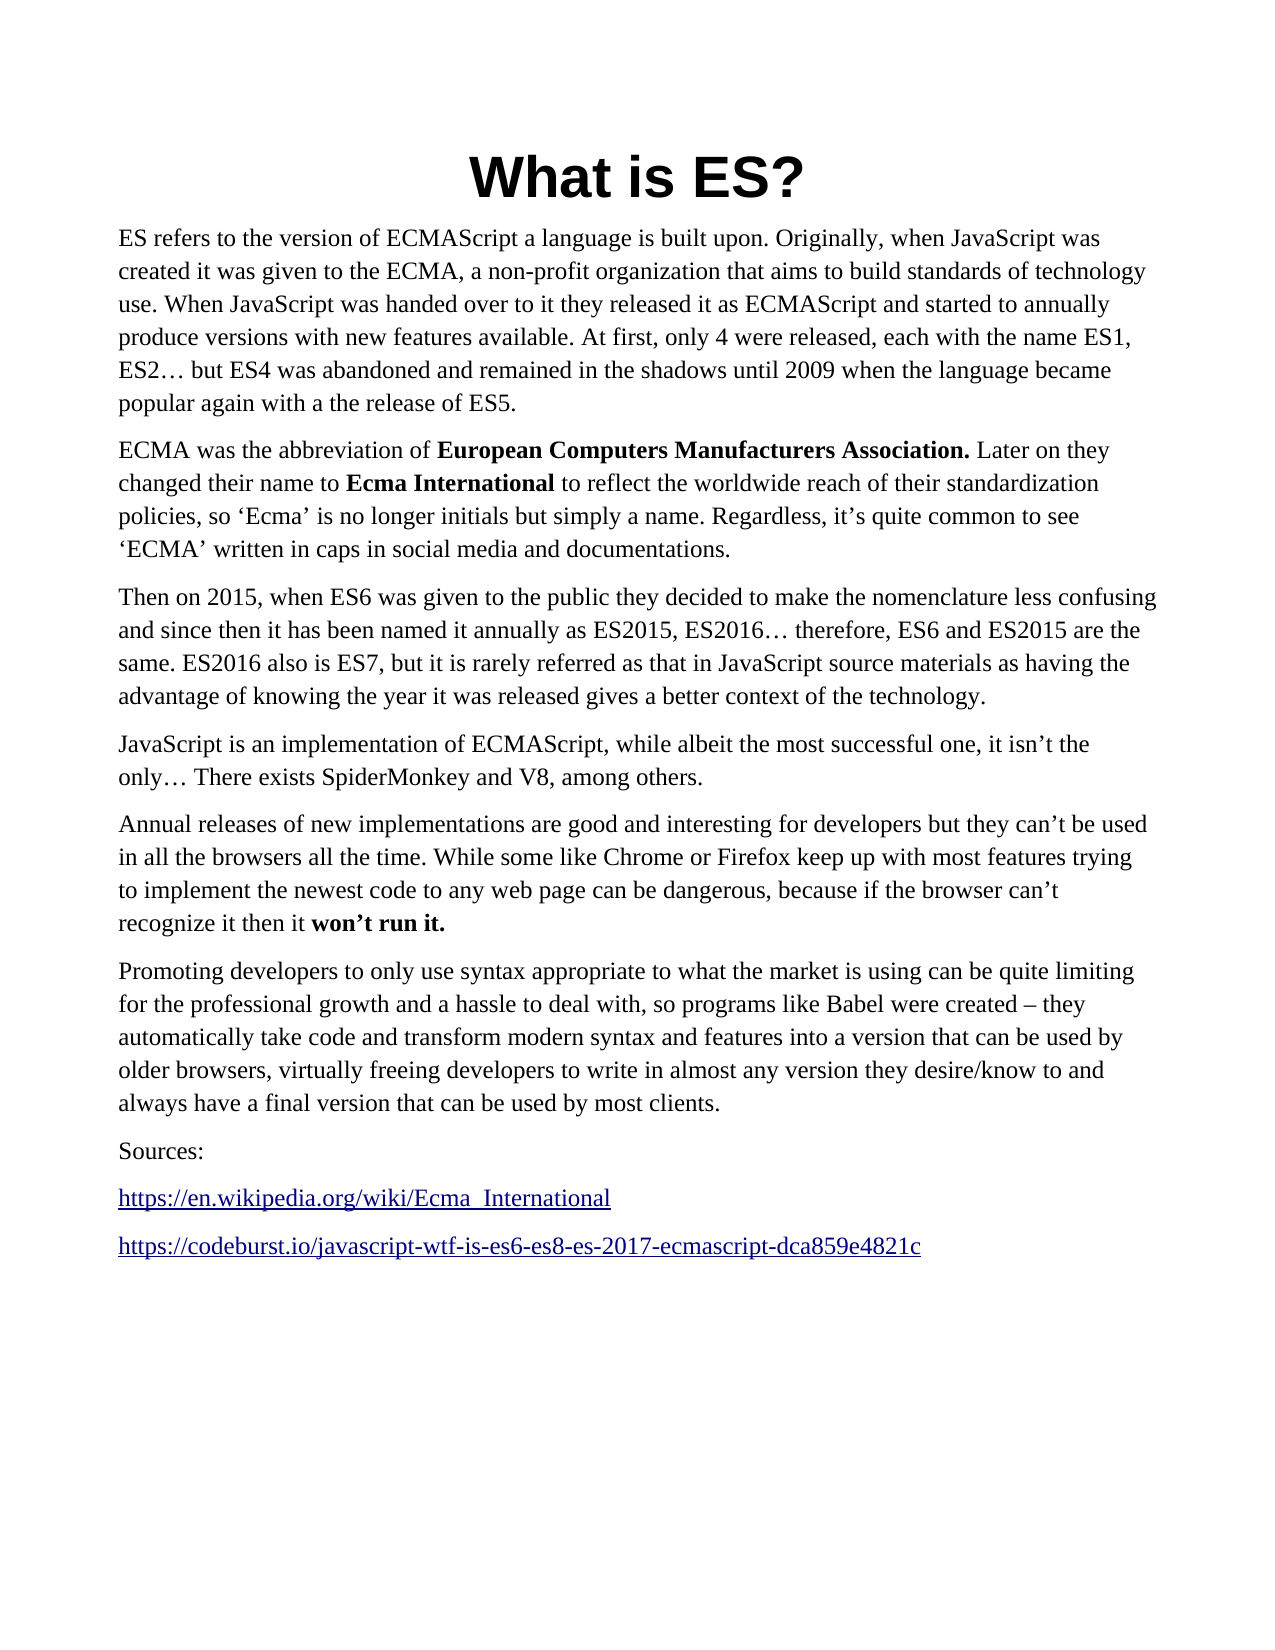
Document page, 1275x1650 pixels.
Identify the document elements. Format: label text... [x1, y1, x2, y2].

text https://en.wikipedia.org/wiki/Ecma_International [118, 1183, 1157, 1212]
text JavaScript is an implementation of ECMAScript, while albeit the most successful one, it isn’t the only… There exists SpiderMonkey and V8, among others. [118, 729, 1157, 791]
text https://codeburst.io/javascript-wtf-is-es6-es8-es-2017-ecmascript-dca859e4821c [118, 1231, 1157, 1260]
title What is ES? [118, 143, 1157, 210]
text ECMA was the abbreviation of European Computers Manufacturers Association. Later on they changed their name to Ecma International to reflect the worldwide reach of their standardization policies, so ‘Ecma’ is no longer initials but simply a name. Regardless, it’s quite common to see ‘ECMA’ written in caps in social media and documentations. [118, 435, 1157, 563]
text ES refers to the version of ECMAScript a language is built upon. Originally, when JavaScript was created it was given to the ECMA, a non-profit organization that aims to build standards of technology use. When JavaScript was handed over to it they released it as ECMAScript and started to annually produce versions with new features available. At first, only 4 were released, each with the name ES1, ES2… but ES4 was abandoned and remained in the shadows until 2009 when the language became popular again with a the release of ES5. [118, 223, 1157, 417]
text Annual releases of new implementations are good and interesting for developers but they can’t be used in all the browsers all the time. While some like Chrome or Firefox keep up with most features trying to implement the newest code to any web page can be dangerous, because if the browser can’t recognize it then it won’t run it. [118, 809, 1157, 937]
text Promoting developers to only use syntax appropriate to what the market is using can be quite limiting for the professional growth and a hassle to deal with, so programs like Babel were created – they automatically take code and transform modern syntax and features into a version that can be used by older browsers, virtually freeing developers to write in almost any version they desire/know to and always have a final version that can be used by most clients. [118, 956, 1157, 1117]
text Then on 2015, when ES6 was given to the public they decided to make the nomenclature less confusing and since then it has been named it annually as ES2015, ES2016… therefore, ES6 and ES2015 are the same. ES2016 also is ES7, but it is rarely referred as that in JavaScript source materials as having the advantage of knowing the year it was released gives a better context of the technology. [118, 582, 1157, 710]
text Sources: [118, 1136, 1157, 1164]
